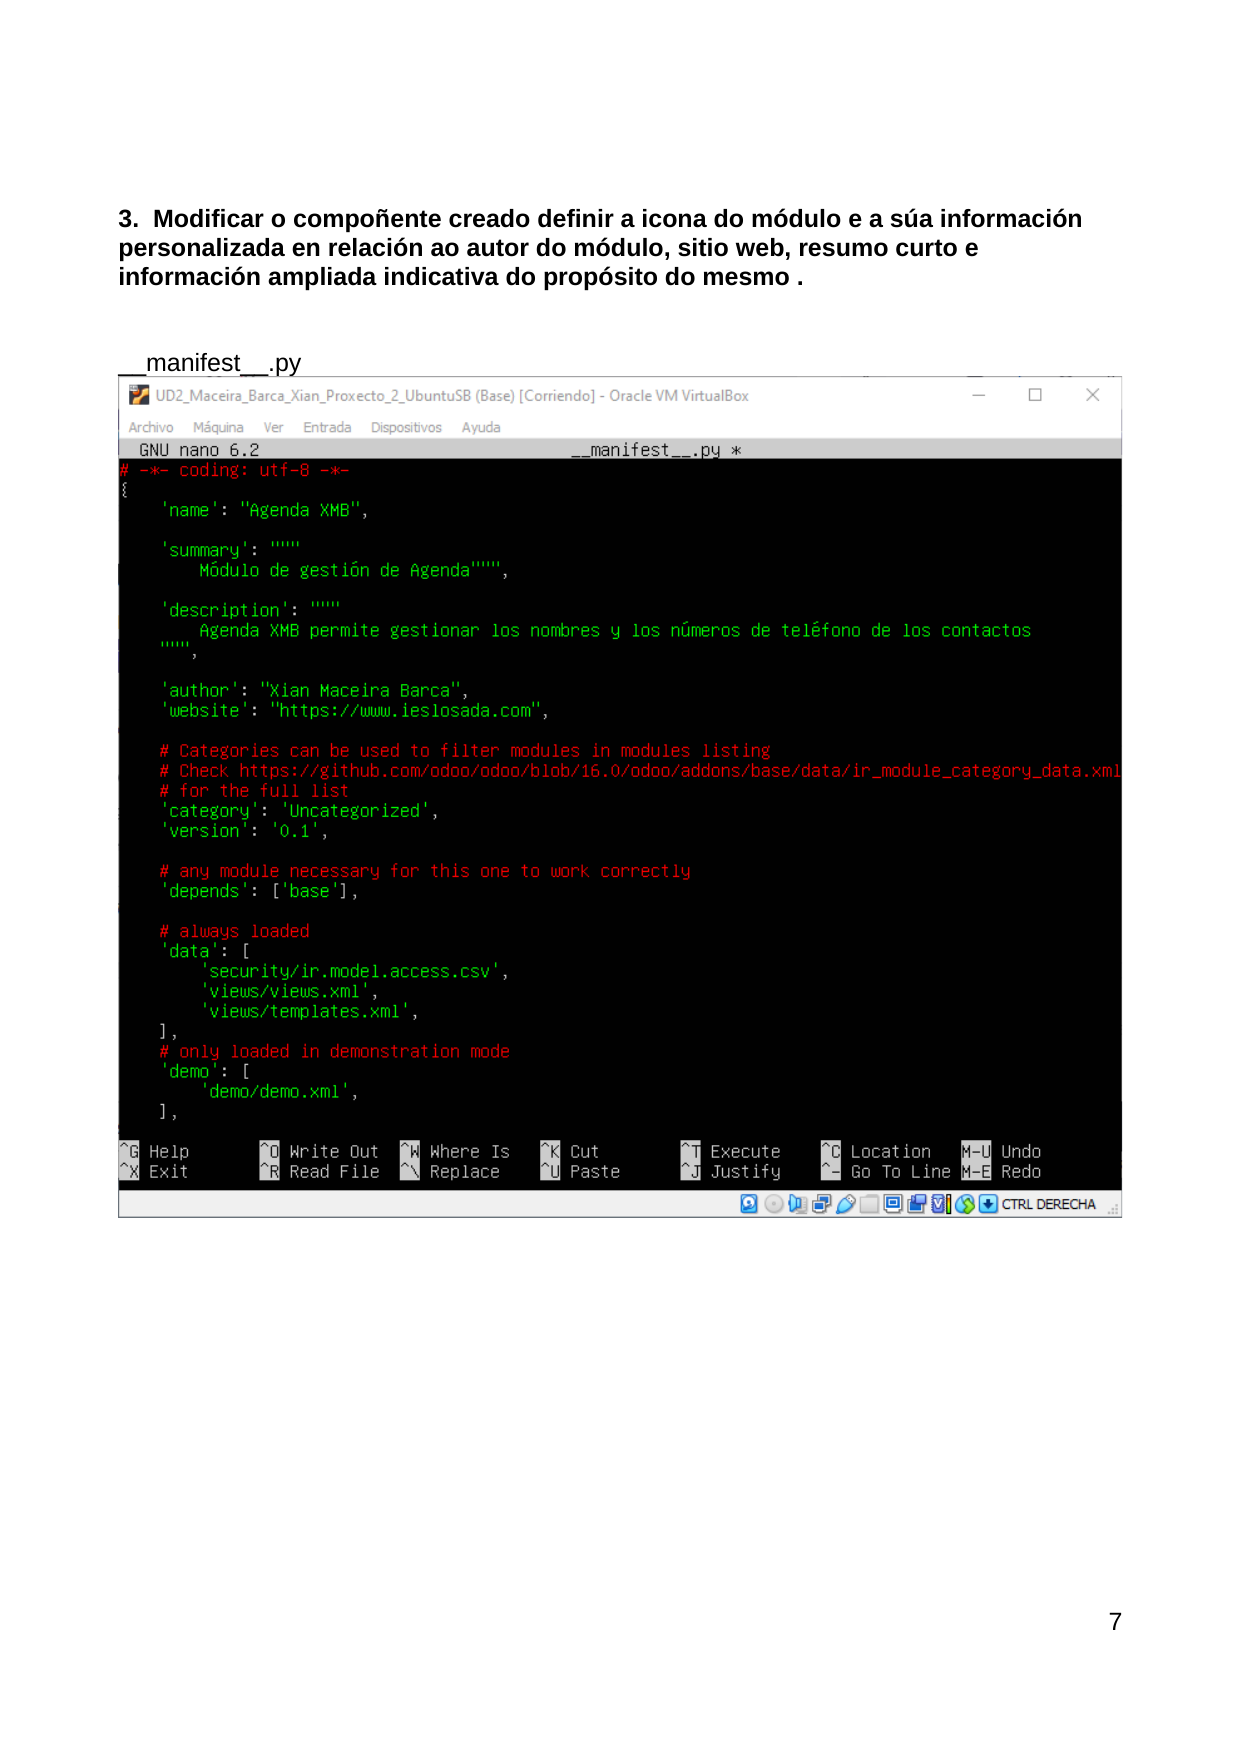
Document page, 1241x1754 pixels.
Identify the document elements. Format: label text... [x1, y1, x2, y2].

text __manifest__.py [118, 348, 1122, 376]
text 3. Modificar o compoñente creado definir a icona do módulo e a súa información personalizada en relación ao autor do módulo, sitio web, resumo curto e información ampliada indicativa do propósito do mesmo . [118, 204, 1122, 291]
picture [118, 376, 1123, 1218]
